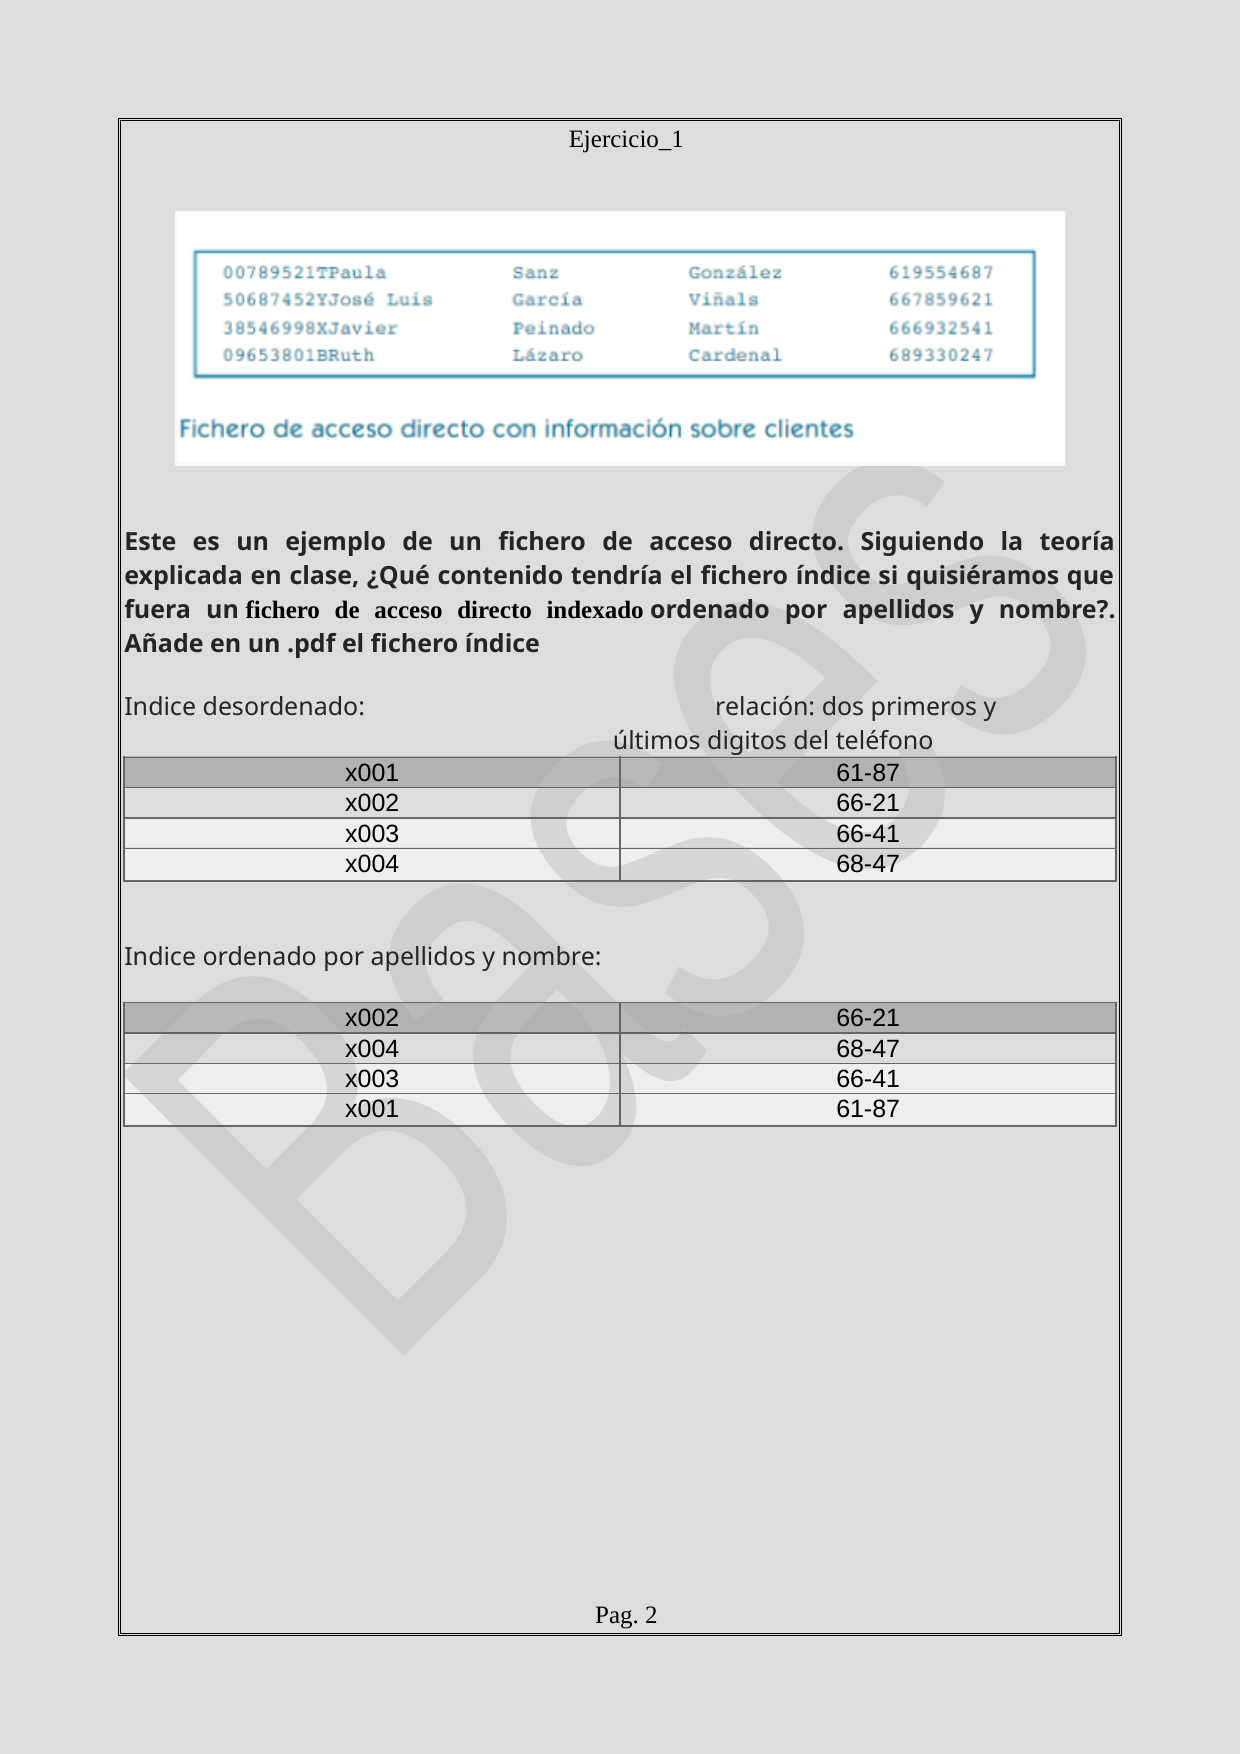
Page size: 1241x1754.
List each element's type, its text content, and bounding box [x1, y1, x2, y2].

table_cell x003 [179, 1064, 326, 1093]
text Indice desordenado: relación: dos primeros y últimos digitos del teléfono [124, 688, 706, 756]
table_cell x002 [125, 788, 537, 817]
table_cell x003 [360, 1071, 368, 1085]
table_header [520, 1003, 593, 1032]
text Indice ordenado por apellidos y nombre: [555, 939, 766, 973]
table_cell [621, 849, 660, 865]
table_header [621, 778, 641, 787]
table_header 66-21 [621, 1003, 1115, 1032]
table_header [590, 778, 619, 787]
picture [174, 211, 1066, 466]
table_cell [579, 849, 619, 866]
text Este es un ejemplo de un fichero de acceso directo. Siguiendo la teoría explicada en clase, ¿Qué contenido tendría el fichero índice si quisiéramos que fuera un fichero de acceso directo indexado ordenado por apellidos y nombre?. Añade en un .pdf el fichero índice [124, 523, 1050, 659]
text Indice desordenado: relación: dos primeros y últimos digitos del teléfono [804, 688, 1116, 756]
text Indice ordenado por apellidos y nombre: [426, 939, 530, 973]
table_cell 66-41 [627, 1064, 1115, 1093]
table_cell x003 [512, 1064, 609, 1093]
table_cell [511, 1034, 606, 1062]
table_cell 66-41 [621, 819, 802, 847]
table_cell 68-47 [750, 849, 1115, 880]
table_cell 66-21 [785, 788, 908, 817]
table_cell [197, 1034, 317, 1062]
table_cell x004 [125, 849, 561, 880]
table_cell 68-47 [692, 1034, 1115, 1062]
table_cell [568, 788, 619, 817]
table_cell [621, 788, 763, 817]
table_header x001 [125, 758, 561, 787]
text Este es un ejemplo de un fichero de acceso directo. Siguiendo la teoría explicada en clase, ¿Qué contenido tendría el fichero índice si quisiéramos que fuera un fichero de acceso directo indexado ordenado por apellidos y nombre?. Añade en un .pdf el fichero índice [849, 523, 1116, 659]
table_cell 66-41 [826, 819, 893, 832]
table_cell x001 [527, 1094, 608, 1125]
table_cell x003 [125, 1078, 140, 1093]
table_cell [125, 1034, 161, 1062]
table_cell x001 [125, 1094, 172, 1125]
table_cell 61-87 [634, 1094, 1115, 1125]
table_header [938, 758, 1115, 787]
table_cell [653, 1034, 679, 1041]
text Indice ordenado por apellidos y nombre: [124, 939, 391, 973]
table_header x002 [315, 1003, 494, 1032]
table_header [648, 758, 732, 787]
table_cell x003 [125, 819, 537, 847]
table_header [125, 1003, 193, 1032]
table_cell x003 [356, 1064, 483, 1093]
table_cell [567, 819, 619, 847]
table_cell 66-41 [922, 819, 1115, 847]
table_header [228, 1019, 290, 1032]
table_header 61-87 [778, 758, 908, 787]
table_cell x001 [354, 1094, 506, 1125]
text Indice ordenado por apellidos y nombre: [793, 939, 1116, 973]
table_cell [941, 788, 1115, 817]
text Indice desordenado: relación: dos primeros y últimos digitos del teléfono [711, 688, 814, 753]
table_cell x004 [342, 1034, 476, 1062]
table_cell x001 [193, 1094, 326, 1125]
